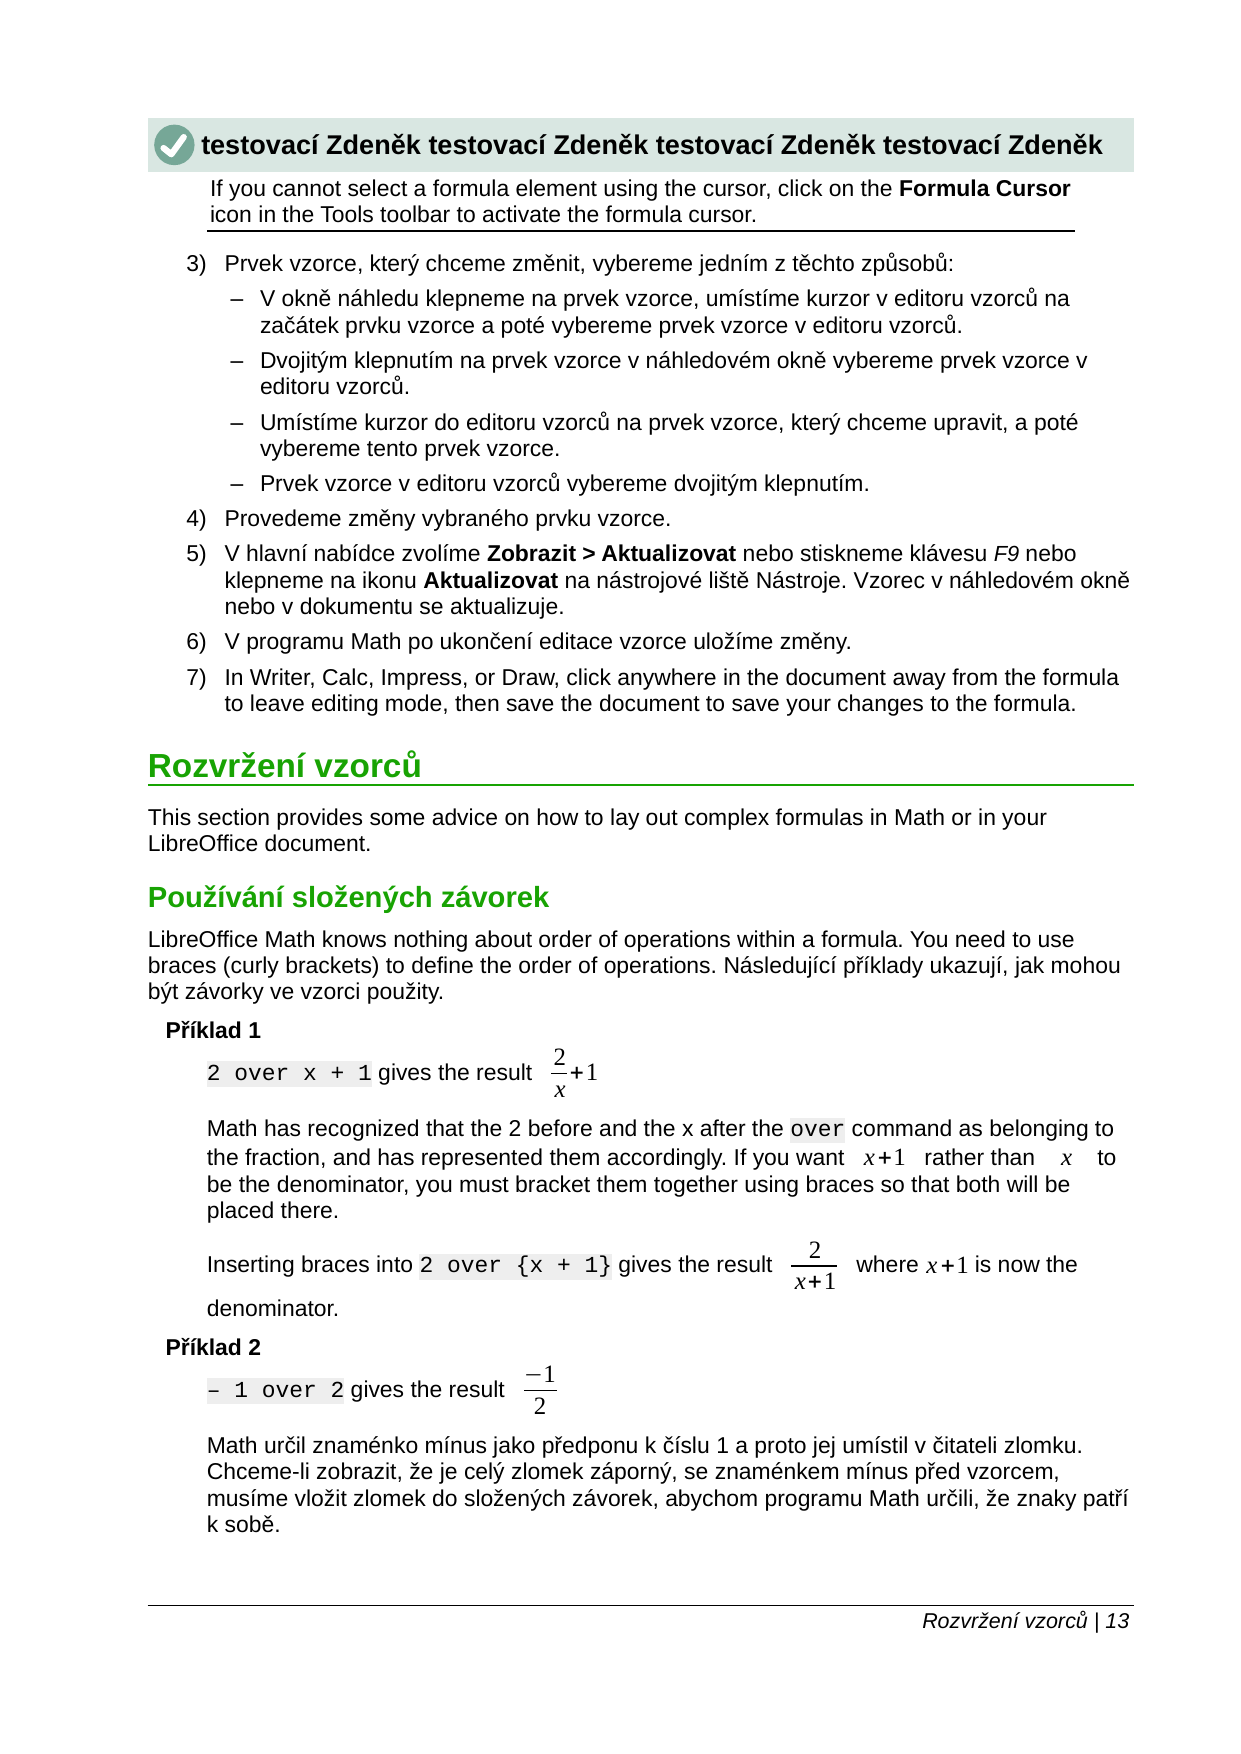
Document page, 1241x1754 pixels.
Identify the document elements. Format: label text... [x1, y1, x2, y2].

list Umístíme kurzor do editoru vzorců na prvek vzorce, který chceme upravit, a poté vybereme tento prvek vzorce. [230, 408, 1134, 461]
text 2 over x + 1 gives the result [207, 1043, 1134, 1103]
text This section provides some advice on how to lay out complex formulas in Math or in your LibreOffice document. [148, 804, 1134, 857]
text LibreOffice Math knows nothing about order of operations within a formula. You need to use braces (curly brackets) to define the order of operations. Následující příklady ukazují, jak mohou být závorky ve vzorci použity. [148, 926, 1134, 1005]
text If you cannot select a formula element using the cursor, click on the Formula Cursor icon in the Tools toolbar to activate the formula cursor. [207, 172, 1075, 230]
subtitle Používání složených závorek [148, 880, 1134, 914]
list In Writer, Calc, Impress, or Draw, click anywhere in the document away from the formula to leave editing mode, then save the document to save your changes to the formula. [207, 663, 1134, 716]
list Prvek vzorce, který chceme změnit, vybereme jedním z těchto způsobů: [207, 250, 1134, 276]
subtitle testovací Zdeněk testovací Zdeněk testovací Zdeněk testovací Zdeněk [148, 118, 1134, 172]
text – 1 over 2 gives the result [207, 1360, 1134, 1419]
list V programu Math po ukončení editace vzorce uložíme změny. [207, 628, 1134, 655]
list V okně náhledu klepneme na prvek vzorce, umístíme kurzor v editoru vzorců na začátek prvku vzorce a poté vybereme prvek vzorce v editoru vzorců. [230, 285, 1134, 338]
list Prvek vzorce v editoru vzorců vybereme dvojitým klepnutím. [230, 470, 1134, 496]
text Math has recognized that the 2 before and the x after the over command as belonging to the fraction, and has represented them accordingly. If you want rather than to be the denominator, you must bracket them together using braces so that both will be placed there. [207, 1115, 1134, 1224]
list Provedeme změny vybraného prvku vzorce. [207, 505, 1134, 532]
subtitle Rozvržení vzorců [148, 746, 1134, 784]
text Příklad 1 [165, 1017, 1134, 1043]
list V hlavní nabídce zvolíme Zobrazit > Aktualizovat nebo stiskneme klávesu F9 nebo klepneme na ikonu Aktualizovat na nástrojové liště Nástroje. Vzorec v náhledovém okně nebo v dokumentu se aktualizuje. [207, 540, 1134, 619]
text Inserting braces into 2 over {x + 1} gives the resultwhere is now the denominator. [207, 1236, 1134, 1322]
list Dvojitým klepnutím na prvek vzorce v náhledovém okně vybereme prvek vzorce v editoru vzorců. [230, 347, 1134, 399]
text Math určil znaménko mínus jako předponu k číslu 1 a proto jej umístil v čitateli zlomku. Chceme-li zobrazit, že je celý zlomek záporný, se znaménkem mínus před vzorcem, musíme vložit zlomek do složených závorek, abychom programu Math určili, že znaky patří k sobě. [207, 1432, 1134, 1537]
text Příklad 2 [165, 1334, 1134, 1360]
